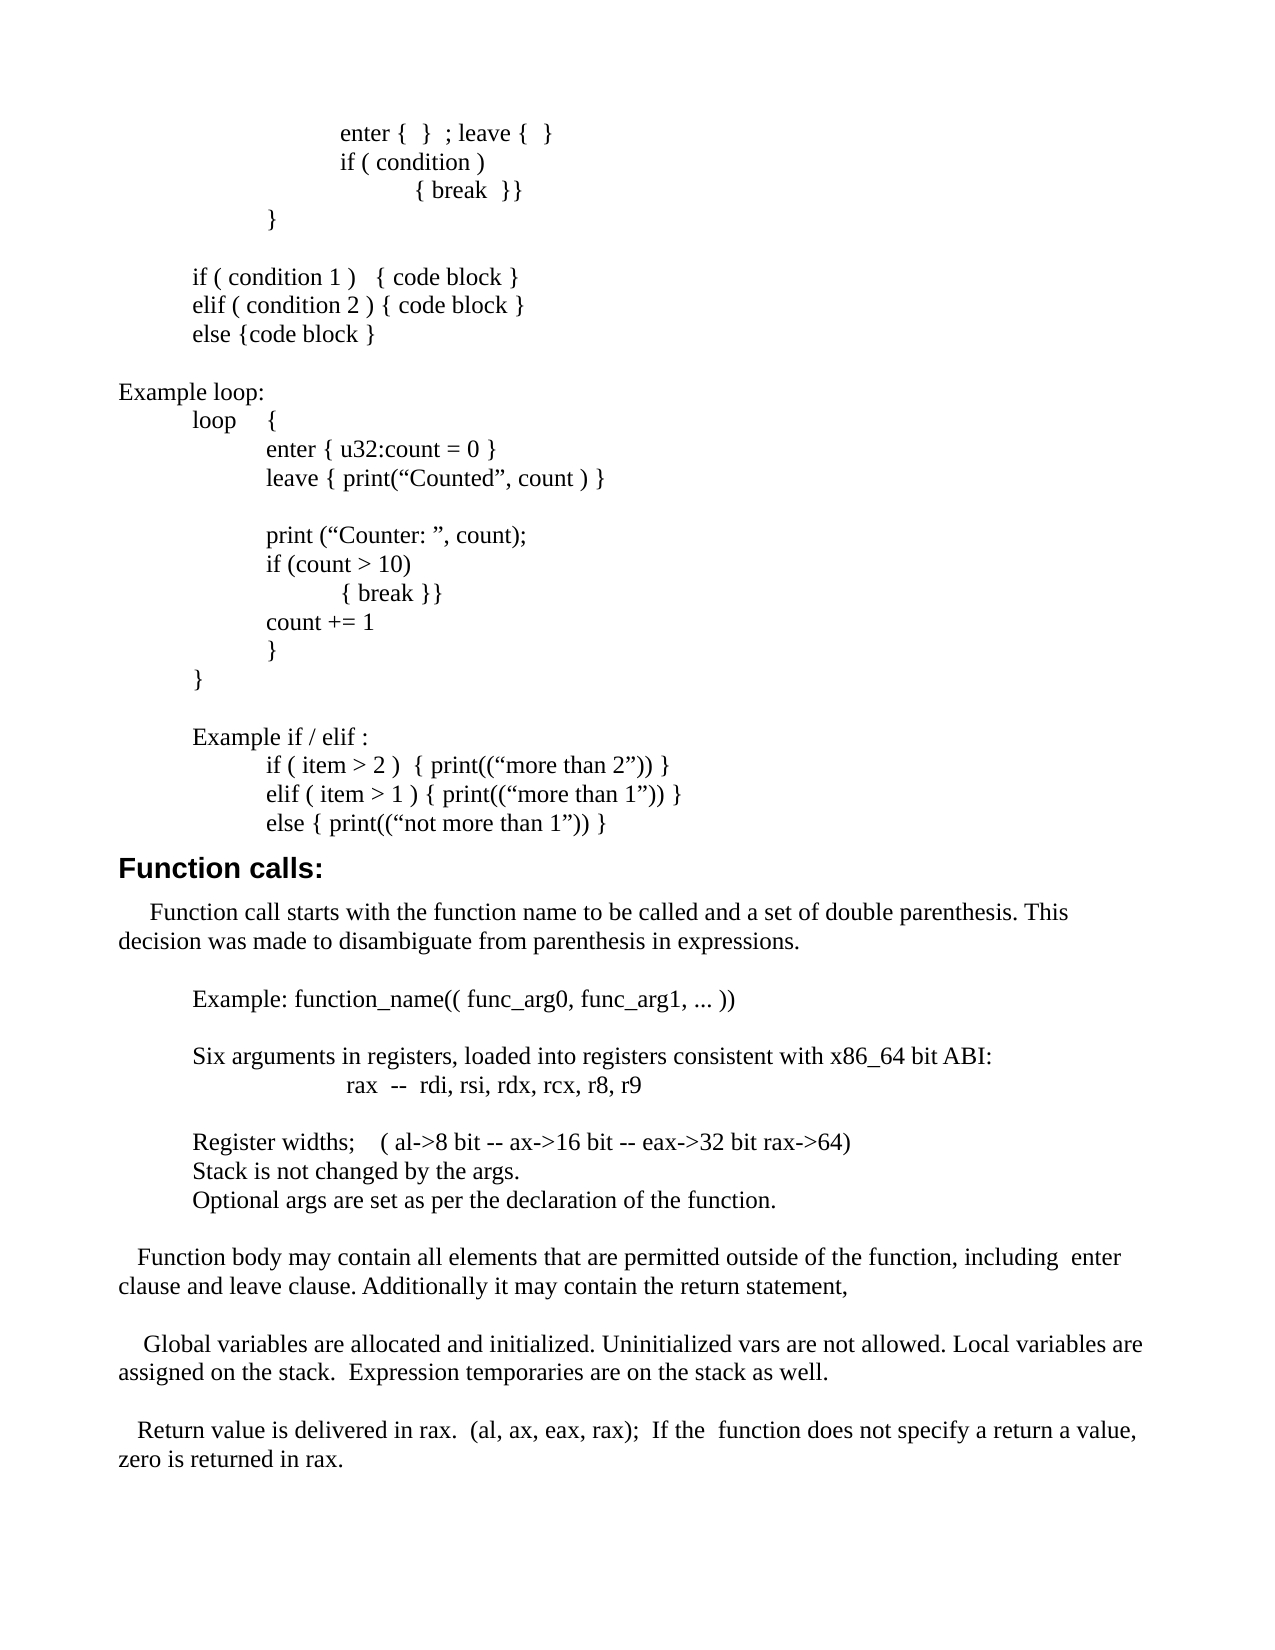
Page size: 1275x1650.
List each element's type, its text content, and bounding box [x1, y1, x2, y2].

text Example loop: [118, 377, 1157, 406]
text print (“Counter: ”, count); [118, 521, 1157, 549]
text Optional args are set as per the declaration of the function. [118, 1185, 1157, 1214]
text else { print((“not more than 1”)) } [118, 808, 1157, 837]
text enter { u32:count = 0 } [118, 434, 1157, 463]
text Register widths; ( al->8 bit -- ax->16 bit -- eax->32 bit rax->64) [118, 1127, 1157, 1156]
text Return value is delivered in rax. (al, ax, eax, rax); If the function does not specify a return a value, zero is returned in rax. [118, 1415, 1157, 1472]
text else {code block } [118, 319, 1157, 348]
text leave { print(“Counted”, count ) } [118, 463, 1157, 492]
text if (count > 10) [118, 549, 1157, 578]
text count += 1 [118, 607, 1157, 636]
text if ( condition ) [118, 147, 1157, 176]
text { break }} [118, 578, 1157, 607]
text elif ( condition 2 ) { code block } [118, 291, 1157, 319]
text Function body may contain all elements that are permitted outside of the function, including enter clause and leave clause. Additionally it may contain the return statement, [118, 1242, 1157, 1300]
text } [118, 664, 1157, 693]
text Global variables are allocated and initialized. Uninitialized vars are not allowed. Local variables are assigned on the stack. Expression temporaries are on the stack as well. [118, 1329, 1157, 1386]
text Example if / elif : [118, 722, 1157, 751]
text Six arguments in registers, loaded into registers consistent with x86_64 bit ABI: [118, 1041, 1157, 1070]
text Function call starts with the function name to be called and a set of double parenthesis. This decision was made to disambiguate from parenthesis in expressions. [118, 897, 1157, 955]
text elif ( item > 1 ) { print((“more than 1”)) } [118, 779, 1157, 808]
text enter { } ; leave { } [118, 118, 1157, 147]
text if ( condition 1 ) { code block } [118, 262, 1157, 291]
text loop { [118, 406, 1157, 434]
text } [118, 636, 1157, 664]
text rax -- rdi, rsi, rdx, rcx, r8, r9 [118, 1070, 1157, 1099]
text if ( item > 2 ) { print((“more than 2”)) } [118, 751, 1157, 779]
text } [118, 204, 1157, 233]
text { break }} [118, 176, 1157, 204]
subtitle Function calls: [118, 851, 1157, 885]
text Stack is not changed by the args. [118, 1156, 1157, 1185]
text Example: function_name(( func_arg0, func_arg1, ... )) [118, 984, 1157, 1012]
